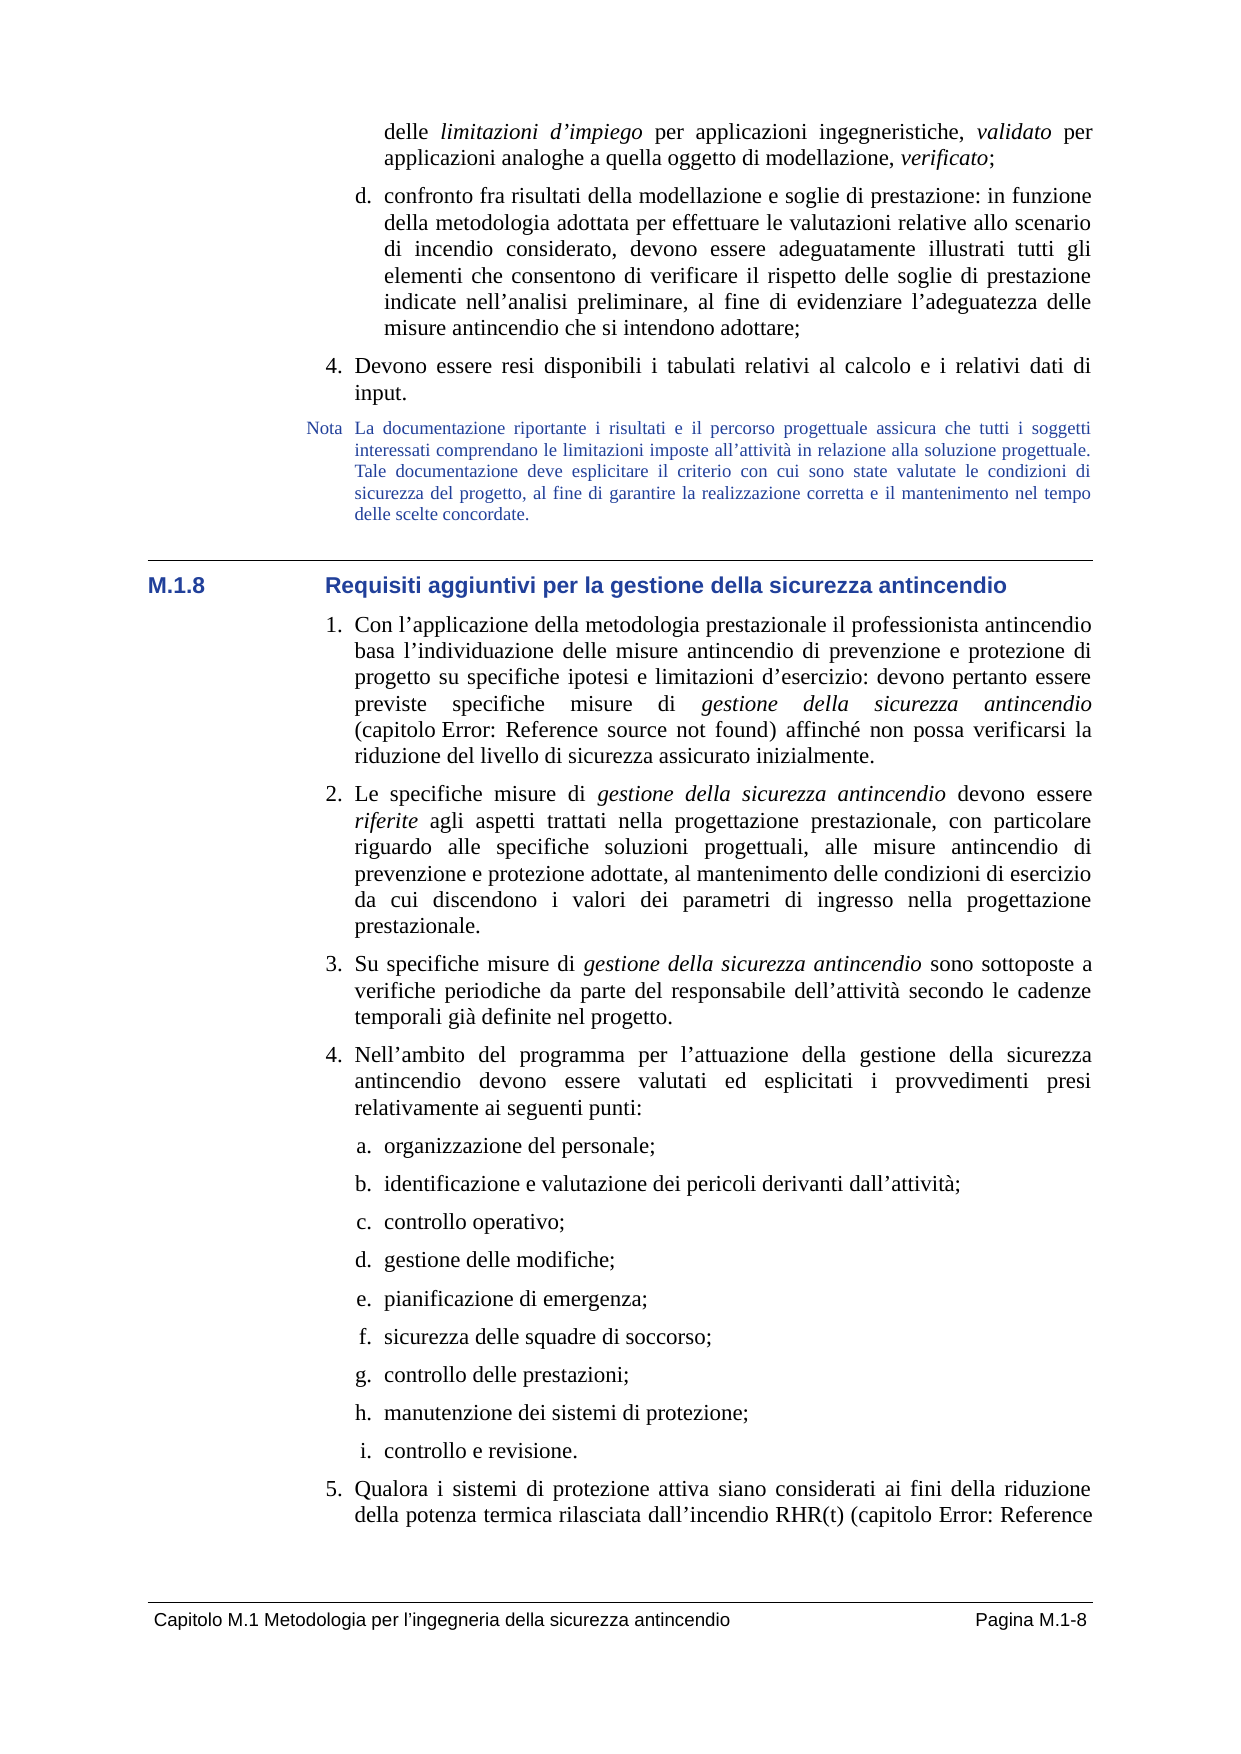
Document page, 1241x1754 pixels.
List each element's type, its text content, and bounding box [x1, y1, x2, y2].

list Qualora i sistemi di protezione attiva siano considerati ai fini della riduzione della potenza termica rilasciata dall’incendio RHR(t) (capitolo Error: Reference [342, 1475, 1093, 1528]
list controllo e revisione. [372, 1437, 1093, 1463]
list sicurezza delle squadre di soccorso; [372, 1323, 1093, 1349]
list gestione delle modifiche; [372, 1246, 1093, 1273]
list Nell’ambito del programma per l’attuazione della gestione della sicurezza antincendio devono essere valutati ed esplicitati i provvedimenti presi relativamente ai seguenti punti: [342, 1041, 1093, 1120]
list organizzazione del personale; [372, 1132, 1093, 1158]
list pianificazione di emergenza; [372, 1284, 1093, 1311]
list confronto fra risultati della modellazione e soglie di prestazione: in funzione della metodologia adottata per effettuare le valutazioni relative allo scenario di incendio considerato, devono essere adeguatamente illustrati tutti gli elementi che consentono di verificare il rispetto delle soglie di prestazione indicate nell’analisi preliminare, al fine di evidenziare l’adeguatezza delle misure antincendio che si intendono adottare; [372, 183, 1093, 341]
list La documentazione riportante i risultati e il percorso progettuale assicura che tutti i soggetti interessati comprendano le limitazioni imposte all’attività in relazione alla soluzione progettuale. Tale documentazione deve esplicitare il criterio con cui sono state valutate le condizioni di sicurezza del progetto, al fine di garantire la realizzazione corretta e il mantenimento nel tempo delle scelte concordate. [342, 417, 1093, 525]
list Su specifiche misure di gestione della sicurezza antincendio sono sottoposte a verifiche periodiche da parte del responsabile dell’attività secondo le cadenze temporali già definite nel progetto. [342, 950, 1093, 1029]
list Le specifiche misure di gestione della sicurezza antincendio devono essere riferite agli aspetti trattati nella progettazione prestazionale, con particolare riguardo alle specifiche soluzioni progettuali, alle misure antincendio di prevenzione e protezione adottate, al mantenimento delle condizioni di esercizio da cui discendono i valori dei parametri di ingresso nella progettazione prestazionale. [342, 781, 1093, 939]
list controllo operativo; [372, 1208, 1093, 1235]
list manutenzione dei sistemi di protezione; [372, 1399, 1093, 1425]
list Con l’applicazione della metodologia prestazionale il professionista antincendio basa l’individuazione delle misure antincendio di prevenzione e protezione di progetto su specifiche ipotesi e limitazioni d’esercizio: devono pertanto essere previste specifiche misure di gestione della sicurezza antincendio (capitolo Error: Reference source not found) affinché non possa verificarsi la riduzione del livello di sicurezza assicurato inizialmente. [342, 611, 1093, 769]
list delle limitazioni d’impiego per applicazioni ingegneristiche, validato per applicazioni analoghe a quella oggetto di modellazione, verificato; [372, 118, 1093, 171]
list identificazione e valutazione dei pericoli derivanti dall’attività; [372, 1170, 1093, 1197]
subtitle Requisiti aggiuntivi per la gestione della sicurezza antincendio [148, 561, 1093, 599]
list controllo delle prestazioni; [372, 1361, 1093, 1387]
list Devono essere resi disponibili i tabulati relativi al calcolo e i relativi dati di input. [342, 352, 1093, 405]
